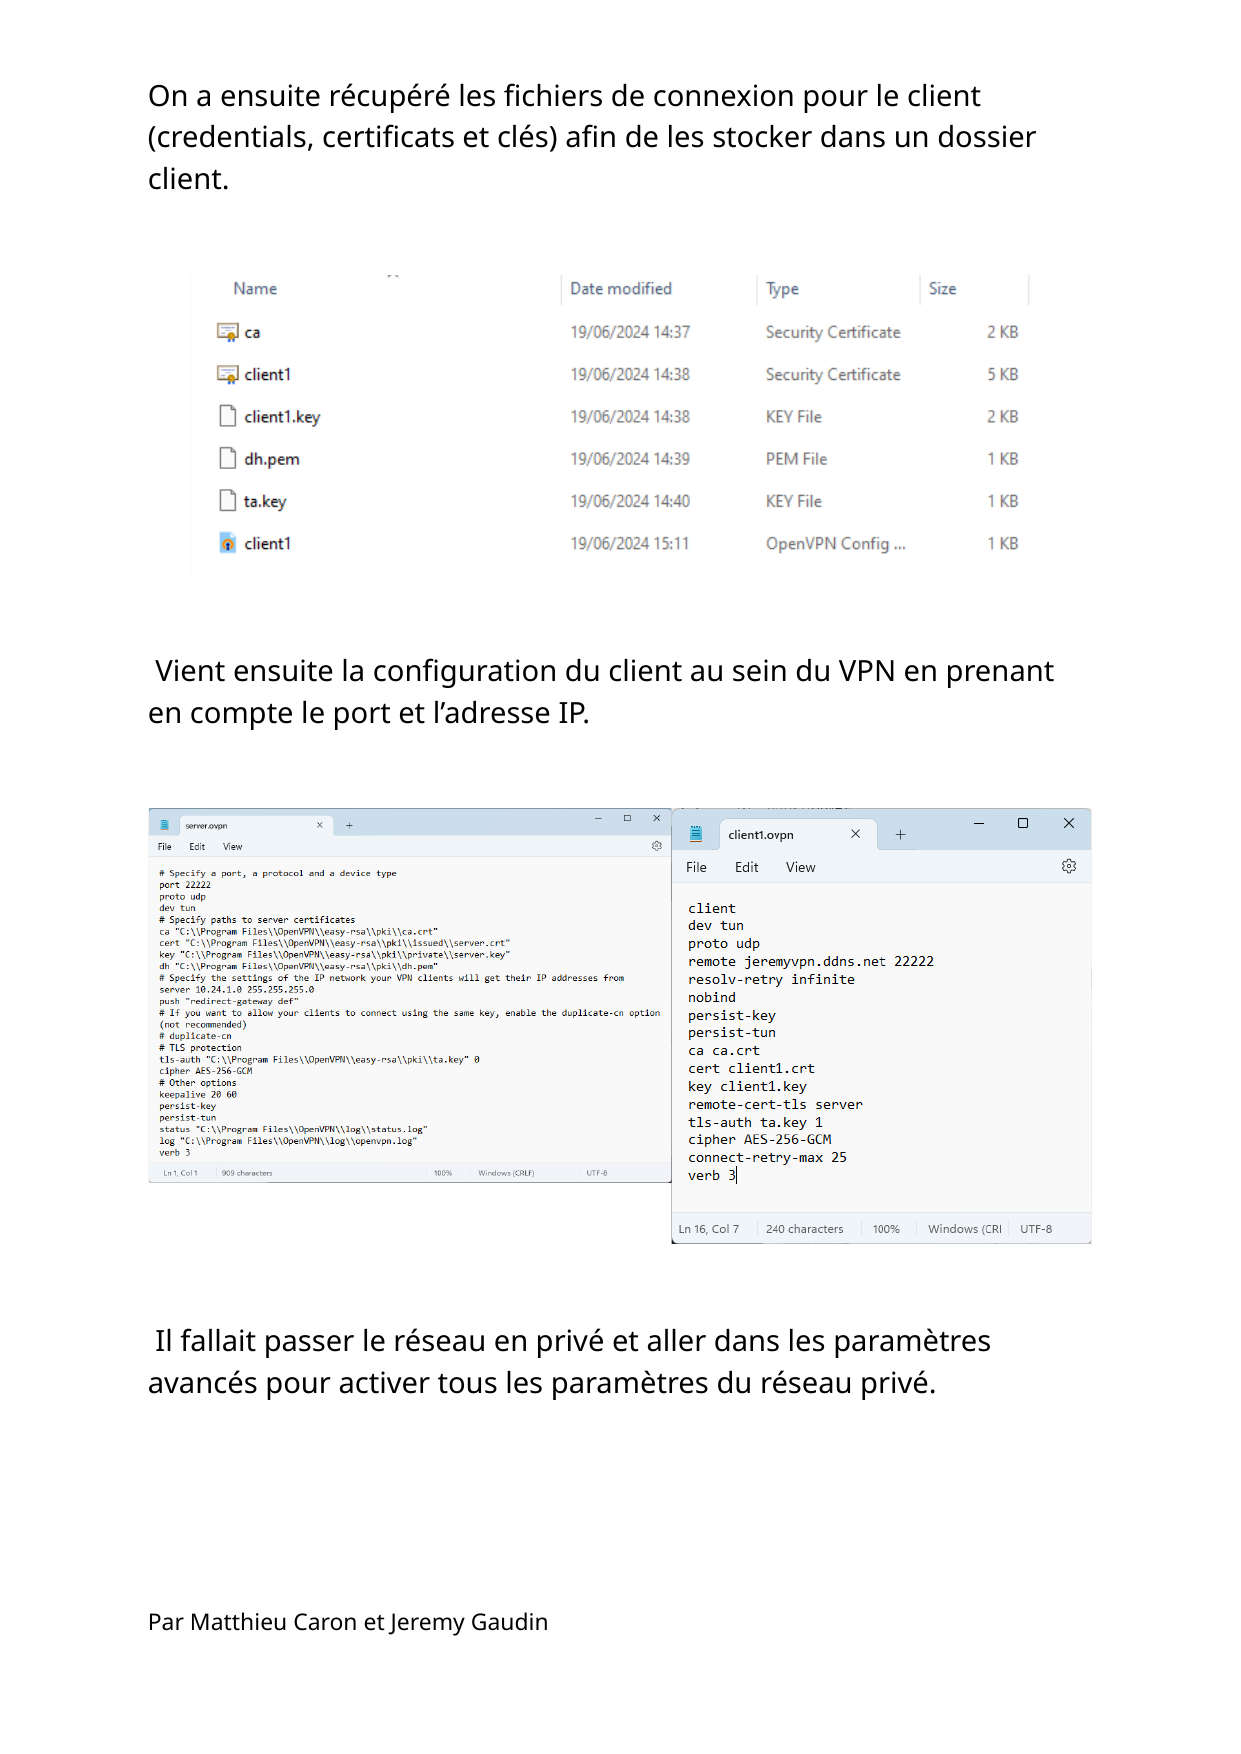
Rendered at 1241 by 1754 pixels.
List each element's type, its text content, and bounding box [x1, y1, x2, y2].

text On a ensuite récupéré les fichiers de connexion pour le client (credentials, certificats et clés) afin de les stocker dans un dossier client. [148, 75, 1093, 198]
text Il fallait passer le réseau en privé et aller dans les paramètres avancés pour activer tous les paramètres du réseau privé. [148, 1320, 1093, 1402]
text Vient ensuite la configuration du client au sein du VPN en prenant en compte le port et l’adresse IP. [148, 651, 1093, 732]
